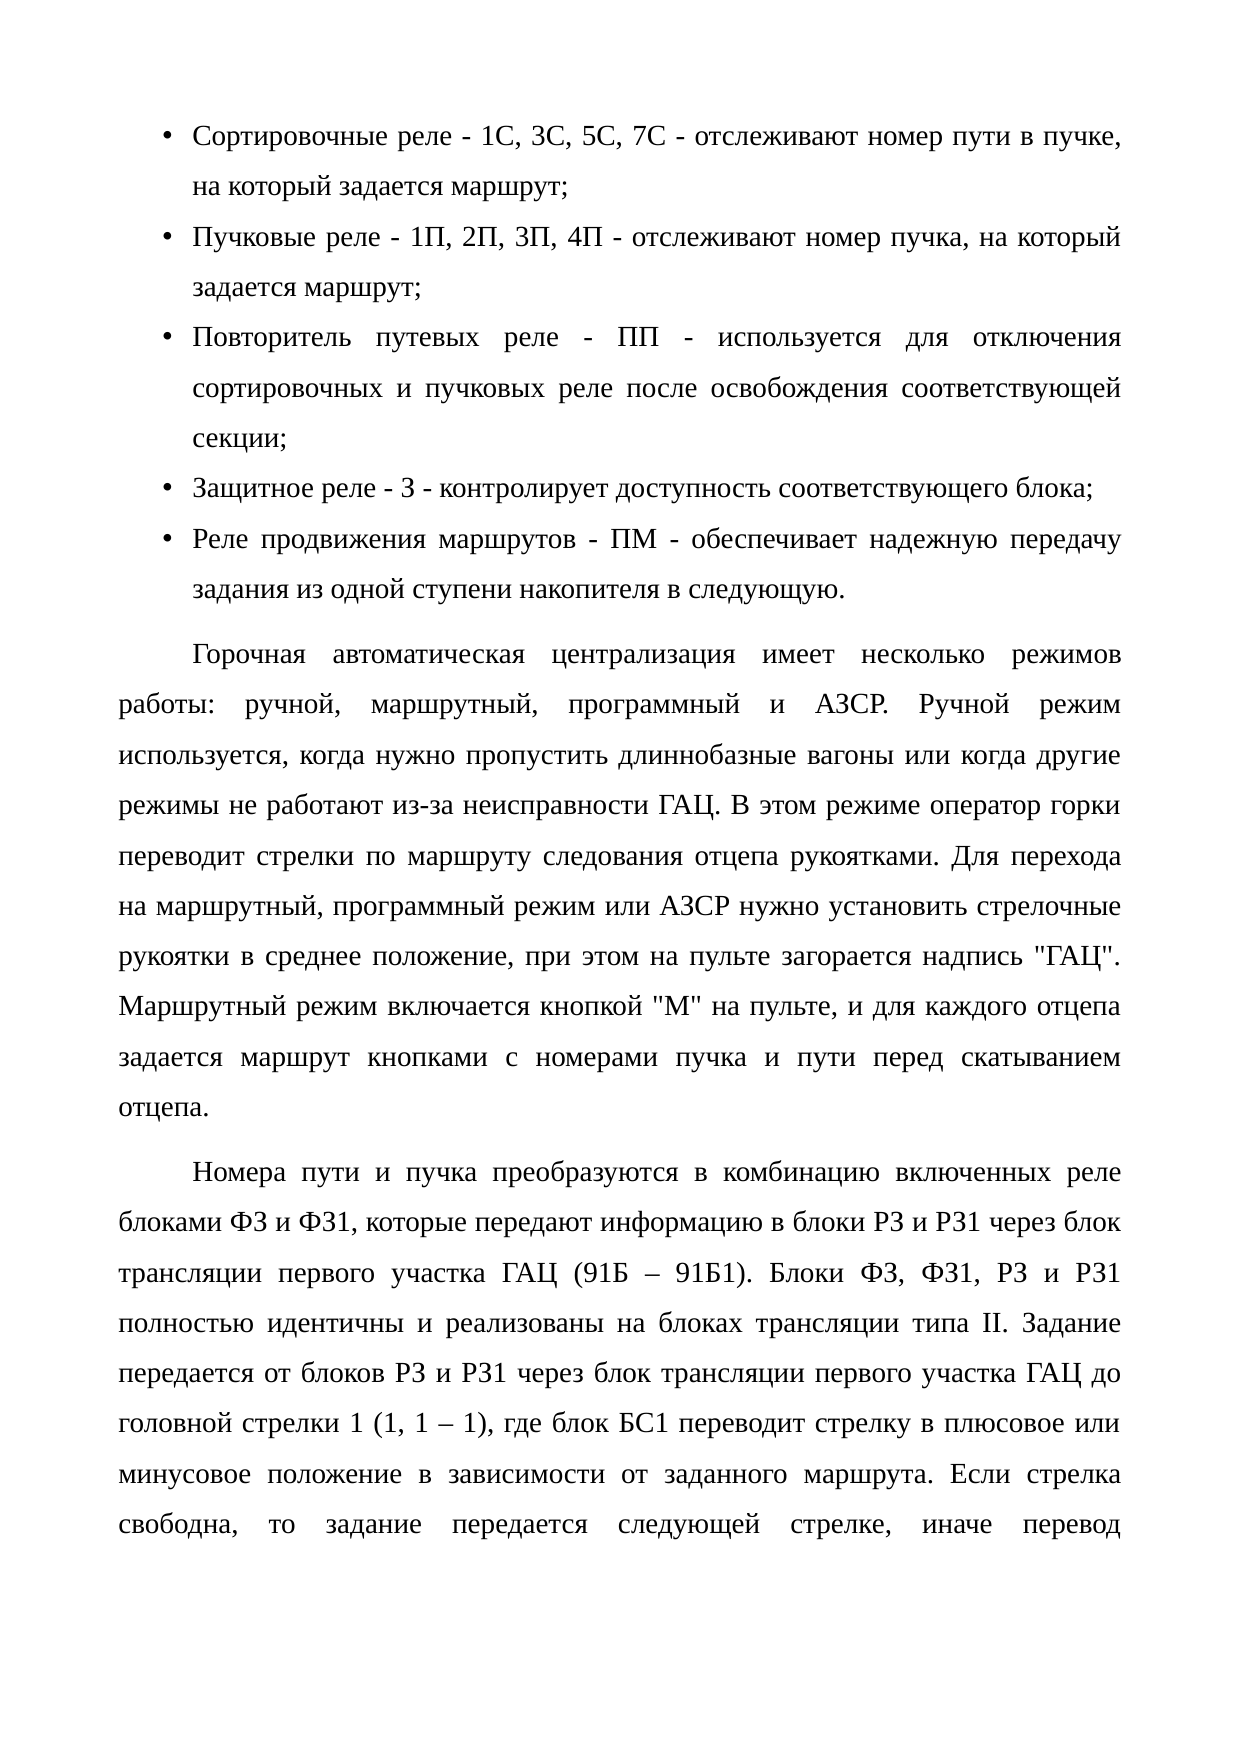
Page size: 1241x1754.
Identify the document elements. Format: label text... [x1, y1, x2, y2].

text Горочная автоматическая централизация имеет несколько режимов работы: ручной, маршрутный, программный и АЗСР. Ручной режим используется, когда нужно пропустить длиннобазные вагоны или когда другие режимы не работают из-за неисправности ГАЦ. В этом режиме оператор горки переводит стрелки по маршруту следования отцепа рукоятками. Для перехода на маршрутный, программный режим или АЗСР нужно установить стрелочные рукоятки в среднее положение, при этом на пульте загорается надпись "ГАЦ". Маршрутный режим включается кнопкой "М" на пульте, и для каждого отцепа задается маршрут кнопками с номерами пучка и пути перед скатыванием отцепа. [118, 636, 1122, 1123]
list Повторитель путевых реле - ПП - используется для отключения сортировочных и пучковых реле после освобождения соответствующей секции; [162, 319, 1122, 454]
list Защитное реле - З - контролирует доступность соответствующего блока; [162, 471, 1122, 504]
text Номера пути и пучка преобразуются в комбинацию включенных реле блоками ФЗ и ФЗ1, которые передают информацию в блоки РЗ и РЗ1 через блок трансляции первого участка ГАЦ (91Б – 91Б1). Блоки ФЗ, ФЗ1, РЗ и РЗ1 полностью идентичны и реализованы на блоках трансляции типа II. Задание передается от блоков РЗ и РЗ1 через блок трансляции первого участка ГАЦ до головной стрелки 1 (1, 1 – 1), где блок БС1 переводит стрелку в плюсовое или минусовое положение в зависимости от заданного маршрута. Если стрелка свободна, то задание передается следующей стрелке, иначе перевод [118, 1154, 1122, 1540]
list Сортировочные реле - 1С, 3С, 5С, 7С - отслеживают номер пути в пучке, на который задается маршрут; [162, 118, 1122, 202]
list Реле продвижения маршрутов - ПМ - обеспечивает надежную передачу задания из одной ступени накопителя в следующую. [162, 521, 1122, 605]
list Пучковые реле - 1П, 2П, 3П, 4П - отслеживают номер пучка, на который задается маршрут; [162, 219, 1122, 303]
